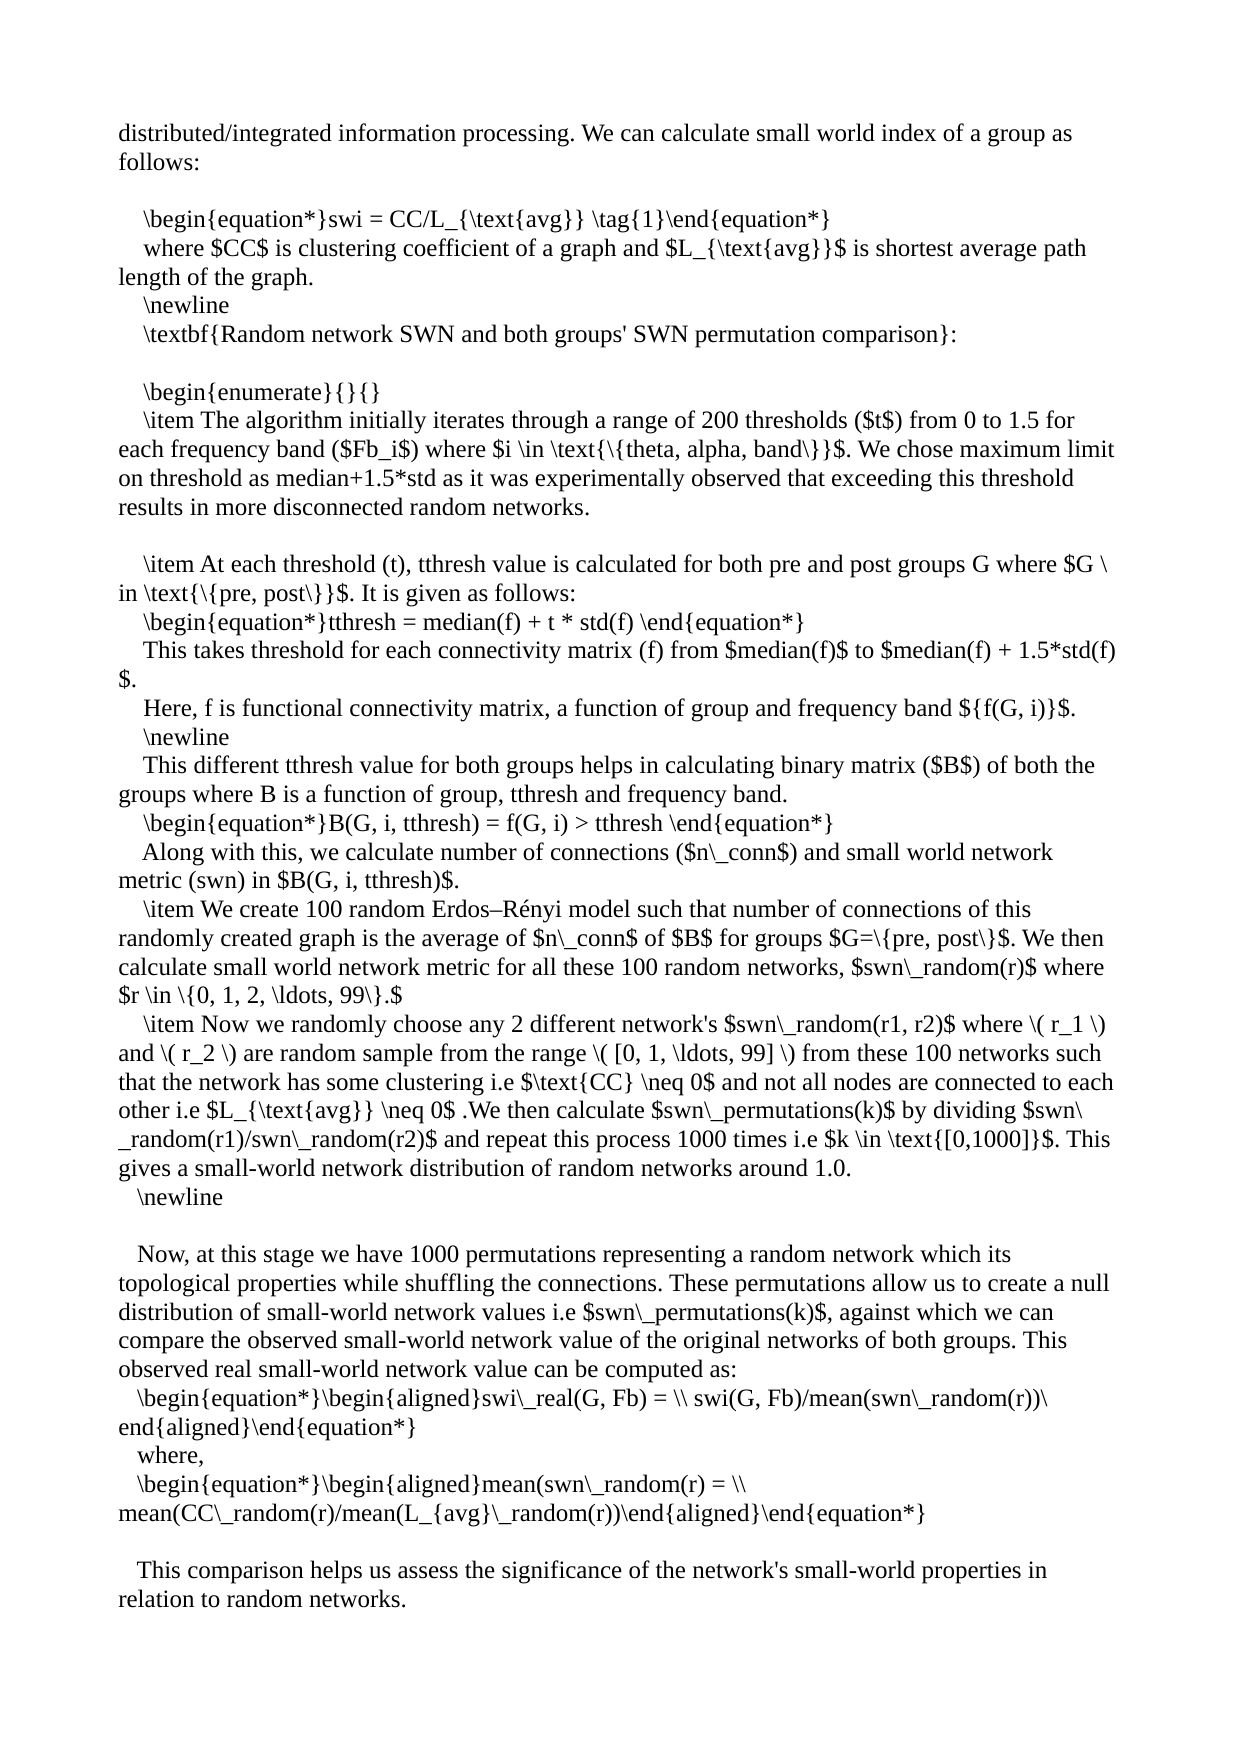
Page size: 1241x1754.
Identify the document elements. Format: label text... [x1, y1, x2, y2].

text where $CC$ is clustering coefficient of a graph and $L_{\text{avg}}$ is shortest average path length of the graph. [118, 233, 1122, 291]
text Now, at this stage we have 1000 permutations representing a random network which its topological properties while shuffling the connections. These permutations allow us to create a null distribution of small-world network values i.e $swn\_permutations(k)$, against which we can compare the observed small-world network value of the original networks of both groups. This observed real small-world network value can be computed as: [118, 1239, 1122, 1383]
text \newline [118, 1182, 1122, 1211]
text \begin{equation*}swi = CC/L_{\text{avg}} \tag{1}\end{equation*} [118, 204, 1122, 233]
text \item Now we randomly choose any 2 different network's $swn\_random(r1, r2)$ where \( r_1 \) and \( r_2 \) are random sample from the range \( [0, 1, \ldots, 99] \) from these 100 networks such that the network has some clustering i.e $\text{CC} \neq 0$ and not all nodes are connected to each other i.e $L_{\text{avg}} \neq 0$ .We then calculate $swn\_permutations(k)$ by dividing $swn\_random(r1)/swn\_random(r2)$ and repeat this process 1000 times i.e $k \in \text{[0,1000]}$. This gives a small-world network distribution of random networks around 1.0. [118, 1009, 1122, 1182]
text \textbf{Random network SWN and both groups' SWN permutation comparison}: [118, 319, 1122, 348]
text \begin{enumerate}{}{} [118, 377, 1122, 406]
text \item At each threshold (t), tthresh value is calculated for both pre and post groups G where $G \in \text{\{pre, post\}}$. It is given as follows: [118, 549, 1122, 607]
text This takes threshold for each connectivity matrix (f) from $median(f)$ to $median(f) + 1.5*std(f)$. [118, 636, 1122, 693]
text \begin{equation*}\begin{aligned}mean(swn\_random(r) = \\ mean(CC\_random(r)/mean(L_{avg}\_random(r))\end{aligned}\end{equation*} [118, 1469, 1122, 1527]
text \begin{equation*}tthresh = median(f) + t * std(f) \end{equation*} [118, 607, 1122, 636]
text \item The algorithm initially iterates through a range of 200 thresholds ($t$) from 0 to 1.5 for each frequency band ($Fb_i$) where $i \in \text{\{theta, alpha, band\}}$. We chose maximum limit on threshold as median+1.5*std as it was experimentally observed that exceeding this threshold results in more disconnected random networks. [118, 406, 1122, 521]
text where, [118, 1441, 1122, 1469]
text \newline [118, 291, 1122, 319]
text Along with this, we calculate number of connections ($n\_conn$) and small world network metric (swn) in $B(G, i, tthresh)$. [118, 837, 1122, 894]
text distributed/integrated information processing. We can calculate small world index of a group as follows: [118, 118, 1122, 176]
text \newline [118, 722, 1122, 751]
text This different tthresh value for both groups helps in calculating binary matrix ($B$) of both the groups where B is a function of group, tthresh and frequency band. [118, 751, 1122, 808]
text \begin{equation*}\begin{aligned}swi\_real(G, Fb) = \\ swi(G, Fb)/mean(swn\_random(r))\end{aligned}\end{equation*} [118, 1383, 1122, 1441]
text This comparison helps us assess the significance of the network's small-world properties in relation to random networks. [118, 1556, 1122, 1613]
text \item We create 100 random Erdos–Rényi model such that number of connections of this randomly created graph is the average of $n\_conn$ of $B$ for groups $G=\{pre, post\}$. We then calculate small world network metric for all these 100 random networks, $swn\_random(r)$ where $r \in \{0, 1, 2, \ldots, 99\}.$ [118, 894, 1122, 1009]
text \begin{equation*}B(G, i, tthresh) = f(G, i) > tthresh \end{equation*} [118, 808, 1122, 837]
text Here, f is functional connectivity matrix, a function of group and frequency band ${f(G, i)}$. [118, 693, 1122, 722]
